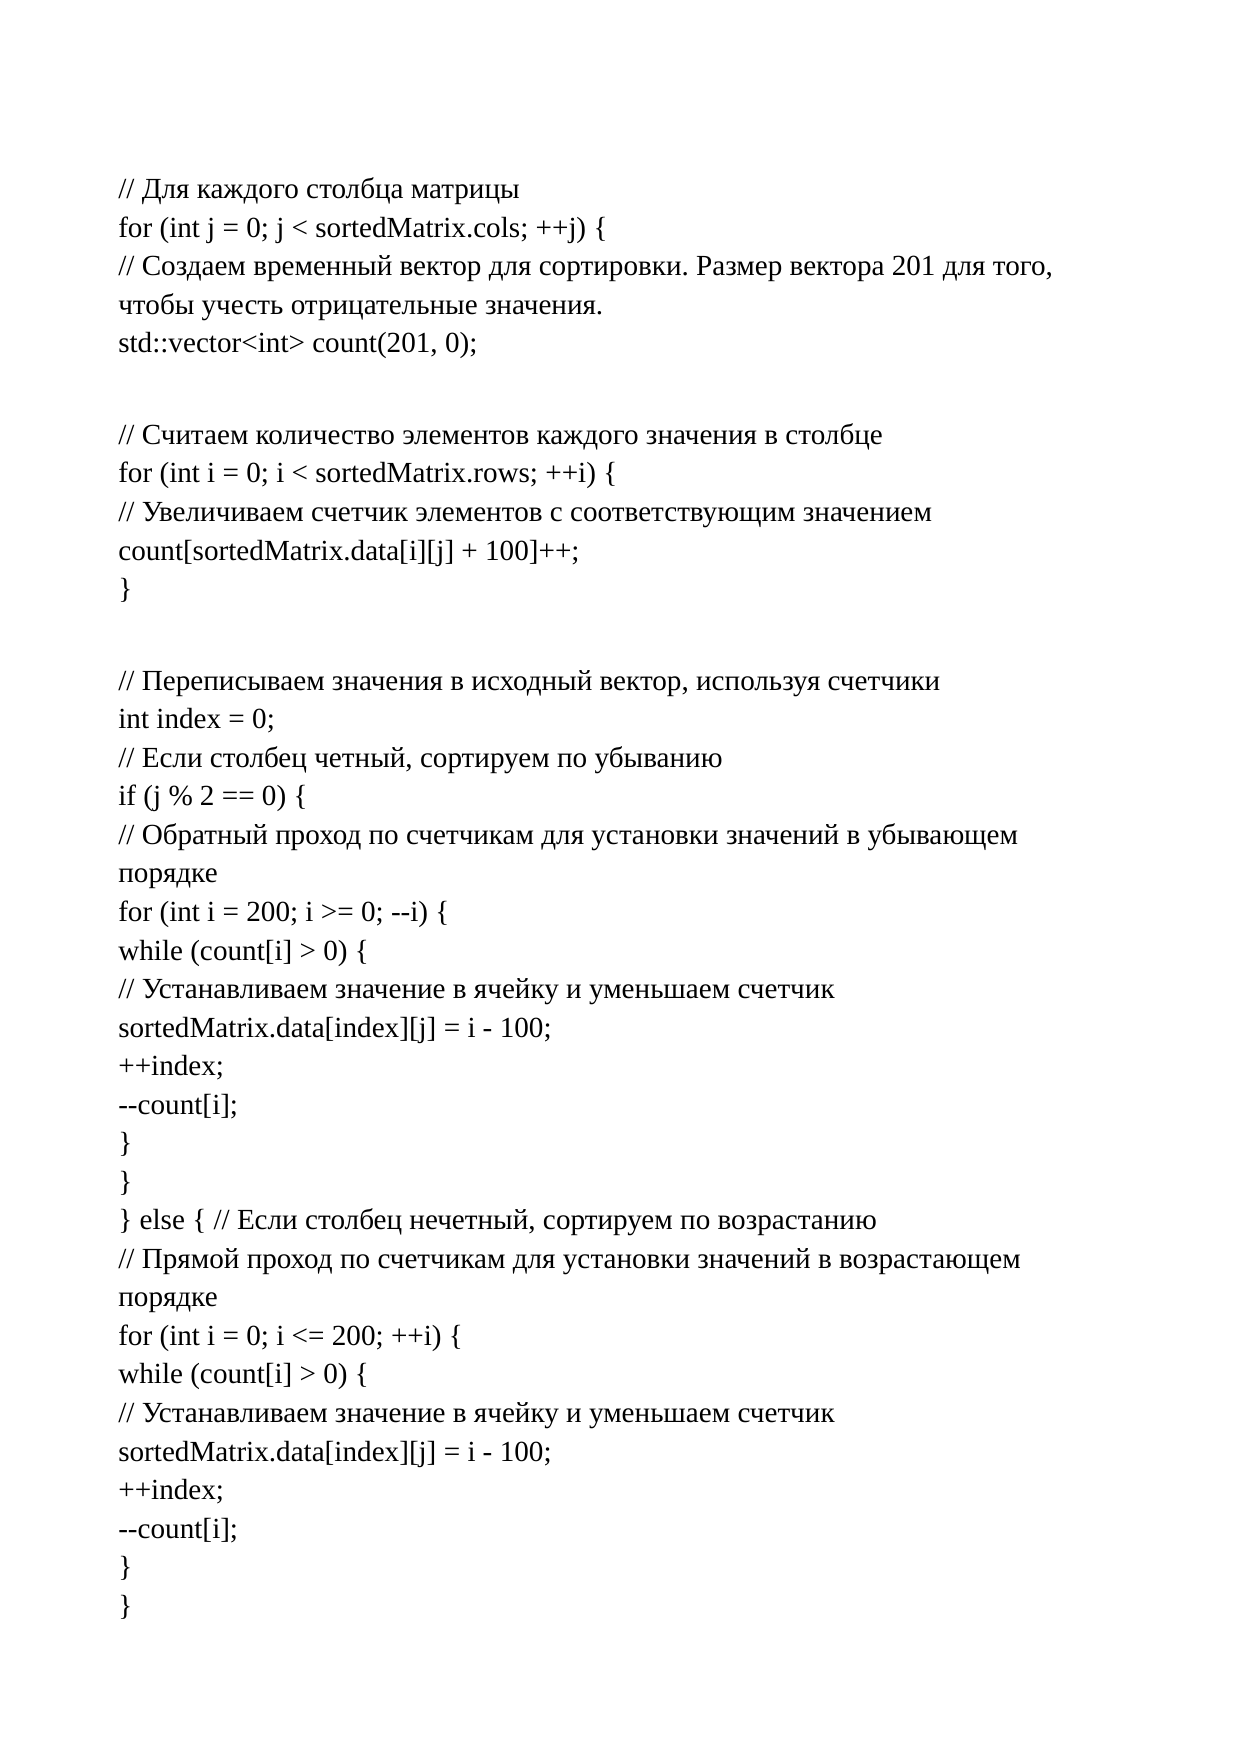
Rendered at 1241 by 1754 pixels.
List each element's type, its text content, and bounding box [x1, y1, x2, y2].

text for (int i = 0; i <= 200; ++i) { [118, 1318, 1122, 1352]
text // Обратный проход по счетчикам для установки значений в убывающем порядке [118, 817, 1122, 889]
text while (count[i] > 0) { [118, 1357, 1122, 1390]
text // Если столбец четный, сортируем по убыванию [118, 740, 1122, 773]
text } [118, 1164, 1122, 1197]
text for (int j = 0; j < sortedMatrix.cols; ++j) { [118, 210, 1122, 243]
text // Увеличиваем счетчик элементов с соответствующим значением [118, 494, 1122, 528]
text } [118, 571, 1122, 605]
text // Устанавливаем значение в ячейку и уменьшаем счетчик [118, 1395, 1122, 1429]
text // Считаем количество элементов каждого значения в столбце [118, 417, 1122, 451]
text --count[i]; [118, 1511, 1122, 1544]
text --count[i]; [118, 1087, 1122, 1120]
text // Устанавливаем значение в ячейку и уменьшаем счетчик [118, 971, 1122, 1005]
text int index = 0; [118, 701, 1122, 735]
text // Прямой проход по счетчикам для установки значений в возрастающем порядке [118, 1241, 1122, 1313]
text // Создаем временный вектор для сортировки. Размер вектора 201 для того, чтобы учесть отрицательные значения. [118, 248, 1122, 320]
text sortedMatrix.data[index][j] = i - 100; [118, 1010, 1122, 1043]
text ++index; [118, 1472, 1122, 1506]
text } [118, 1549, 1122, 1583]
text // Переписываем значения в исходный вектор, используя счетчики [118, 663, 1122, 696]
text } else { // Если столбец нечетный, сортируем по возрастанию [118, 1202, 1122, 1236]
text } [118, 1588, 1122, 1621]
text ++index; [118, 1048, 1122, 1082]
text for (int i = 200; i >= 0; --i) { [118, 894, 1122, 928]
text // Для каждого столбца матрицы [118, 171, 1122, 205]
text for (int i = 0; i < sortedMatrix.rows; ++i) { [118, 456, 1122, 489]
text std::vector<int> count(201, 0); [118, 325, 1122, 359]
text sortedMatrix.data[index][j] = i - 100; [118, 1434, 1122, 1467]
text while (count[i] > 0) { [118, 933, 1122, 966]
text if (j % 2 == 0) { [118, 778, 1122, 812]
text } [118, 1125, 1122, 1159]
text count[sortedMatrix.data[i][j] + 100]++; [118, 533, 1122, 566]
